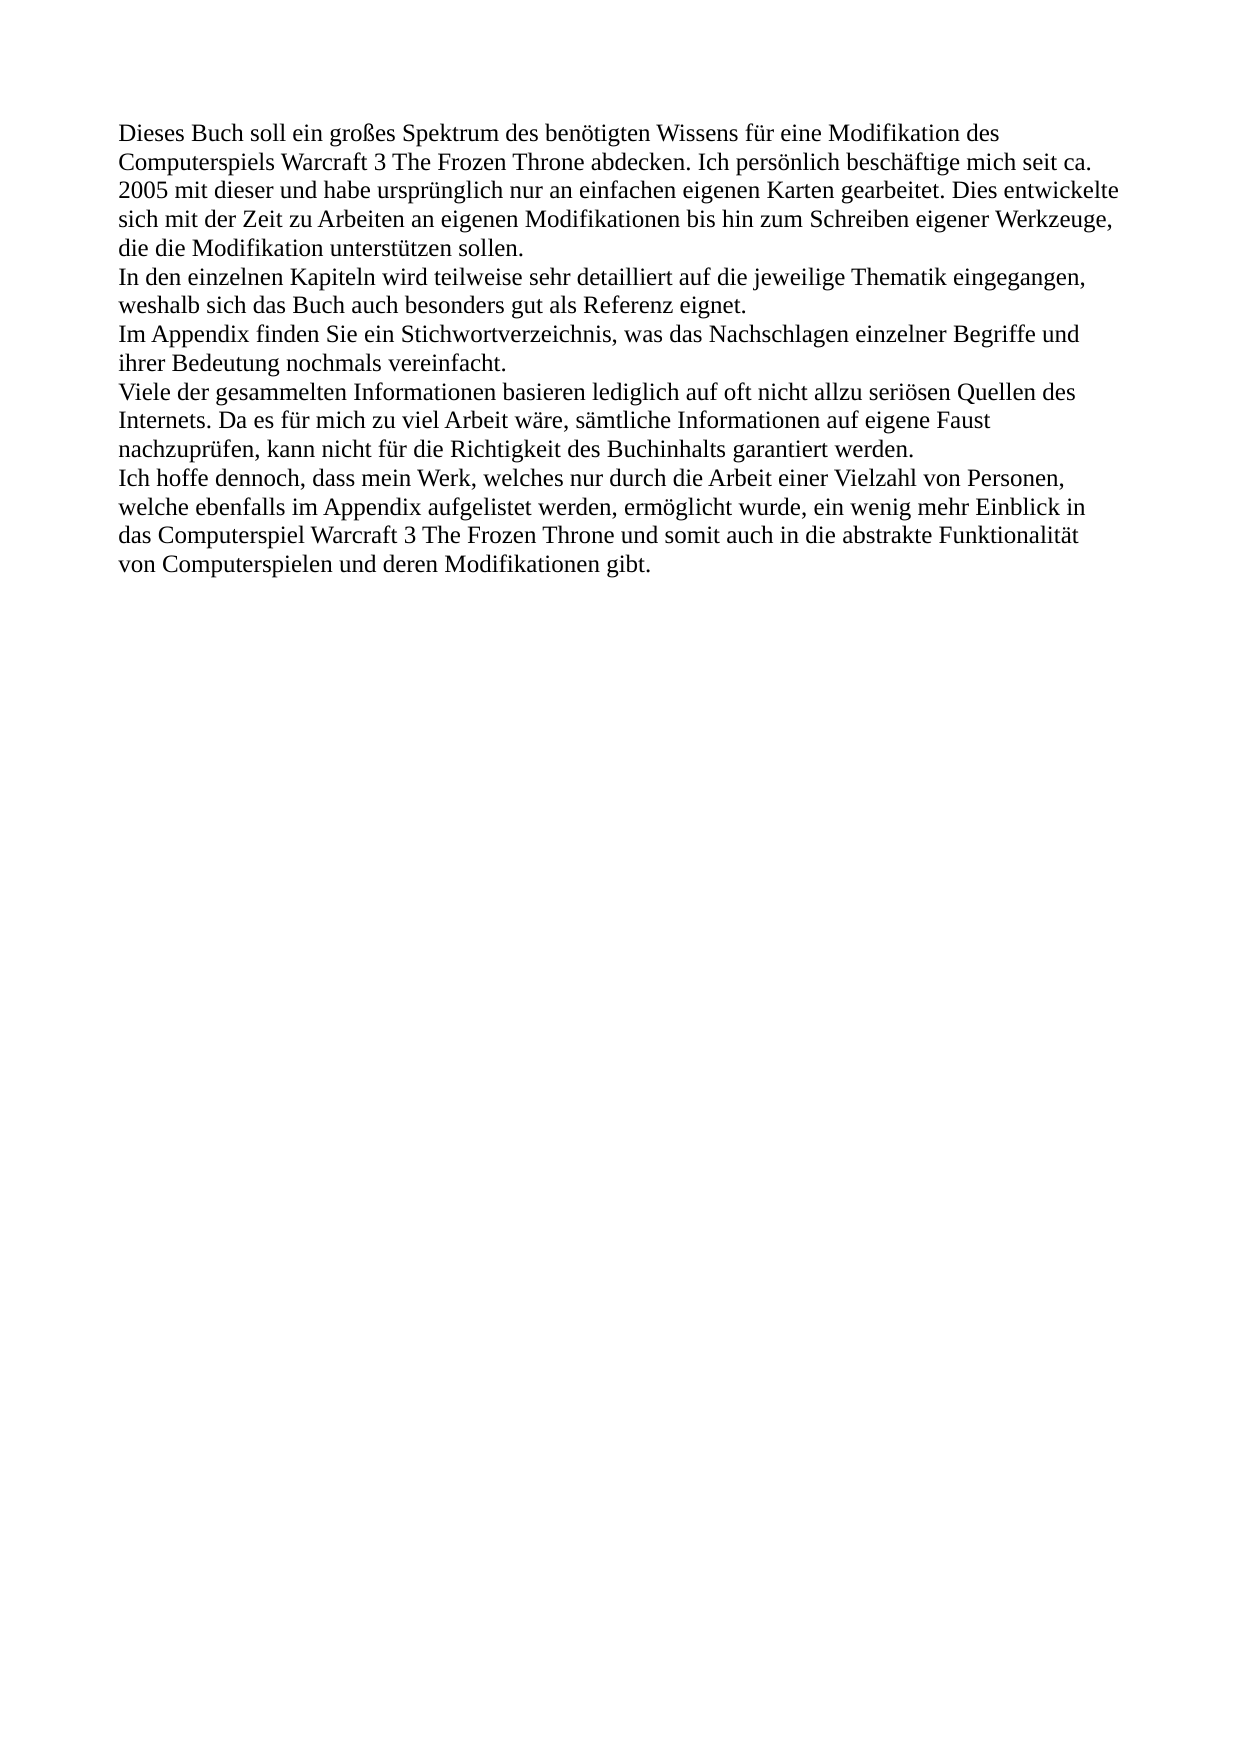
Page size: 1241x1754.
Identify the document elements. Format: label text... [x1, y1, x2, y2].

text In den einzelnen Kapiteln wird teilweise sehr detailliert auf die jeweilige Thematik eingegangen, weshalb sich das Buch auch besonders gut als Referenz eignet. [118, 262, 1122, 319]
text Dieses Buch soll ein großes Spektrum des benötigten Wissens für eine Modifikation des Computerspiels Warcraft 3 The Frozen Throne abdecken. Ich persönlich beschäftige mich seit ca. 2005 mit dieser und habe ursprünglich nur an einfachen eigenen Karten gearbeitet. Dies entwickelte sich mit der Zeit zu Arbeiten an eigenen Modifikationen bis hin zum Schreiben eigener Werkzeuge, die die Modifikation unterstützen sollen. [118, 118, 1122, 262]
text Ich hoffe dennoch, dass mein Werk, welches nur durch die Arbeit einer Vielzahl von Personen, welche ebenfalls im Appendix aufgelistet werden, ermöglicht wurde, ein wenig mehr Einblick in das Computerspiel Warcraft 3 The Frozen Throne und somit auch in die abstrakte Funktionalität von Computerspielen und deren Modifikationen gibt. [118, 463, 1122, 578]
text Viele der gesammelten Informationen basieren lediglich auf oft nicht allzu seriösen Quellen des Internets. Da es für mich zu viel Arbeit wäre, sämtliche Informationen auf eigene Faust nachzuprüfen, kann nicht für die Richtigkeit des Buchinhalts garantiert werden. [118, 377, 1122, 463]
text Im Appendix finden Sie ein Stichwortverzeichnis, was das Nachschlagen einzelner Begriffe und ihrer Bedeutung nochmals vereinfacht. [118, 319, 1122, 377]
